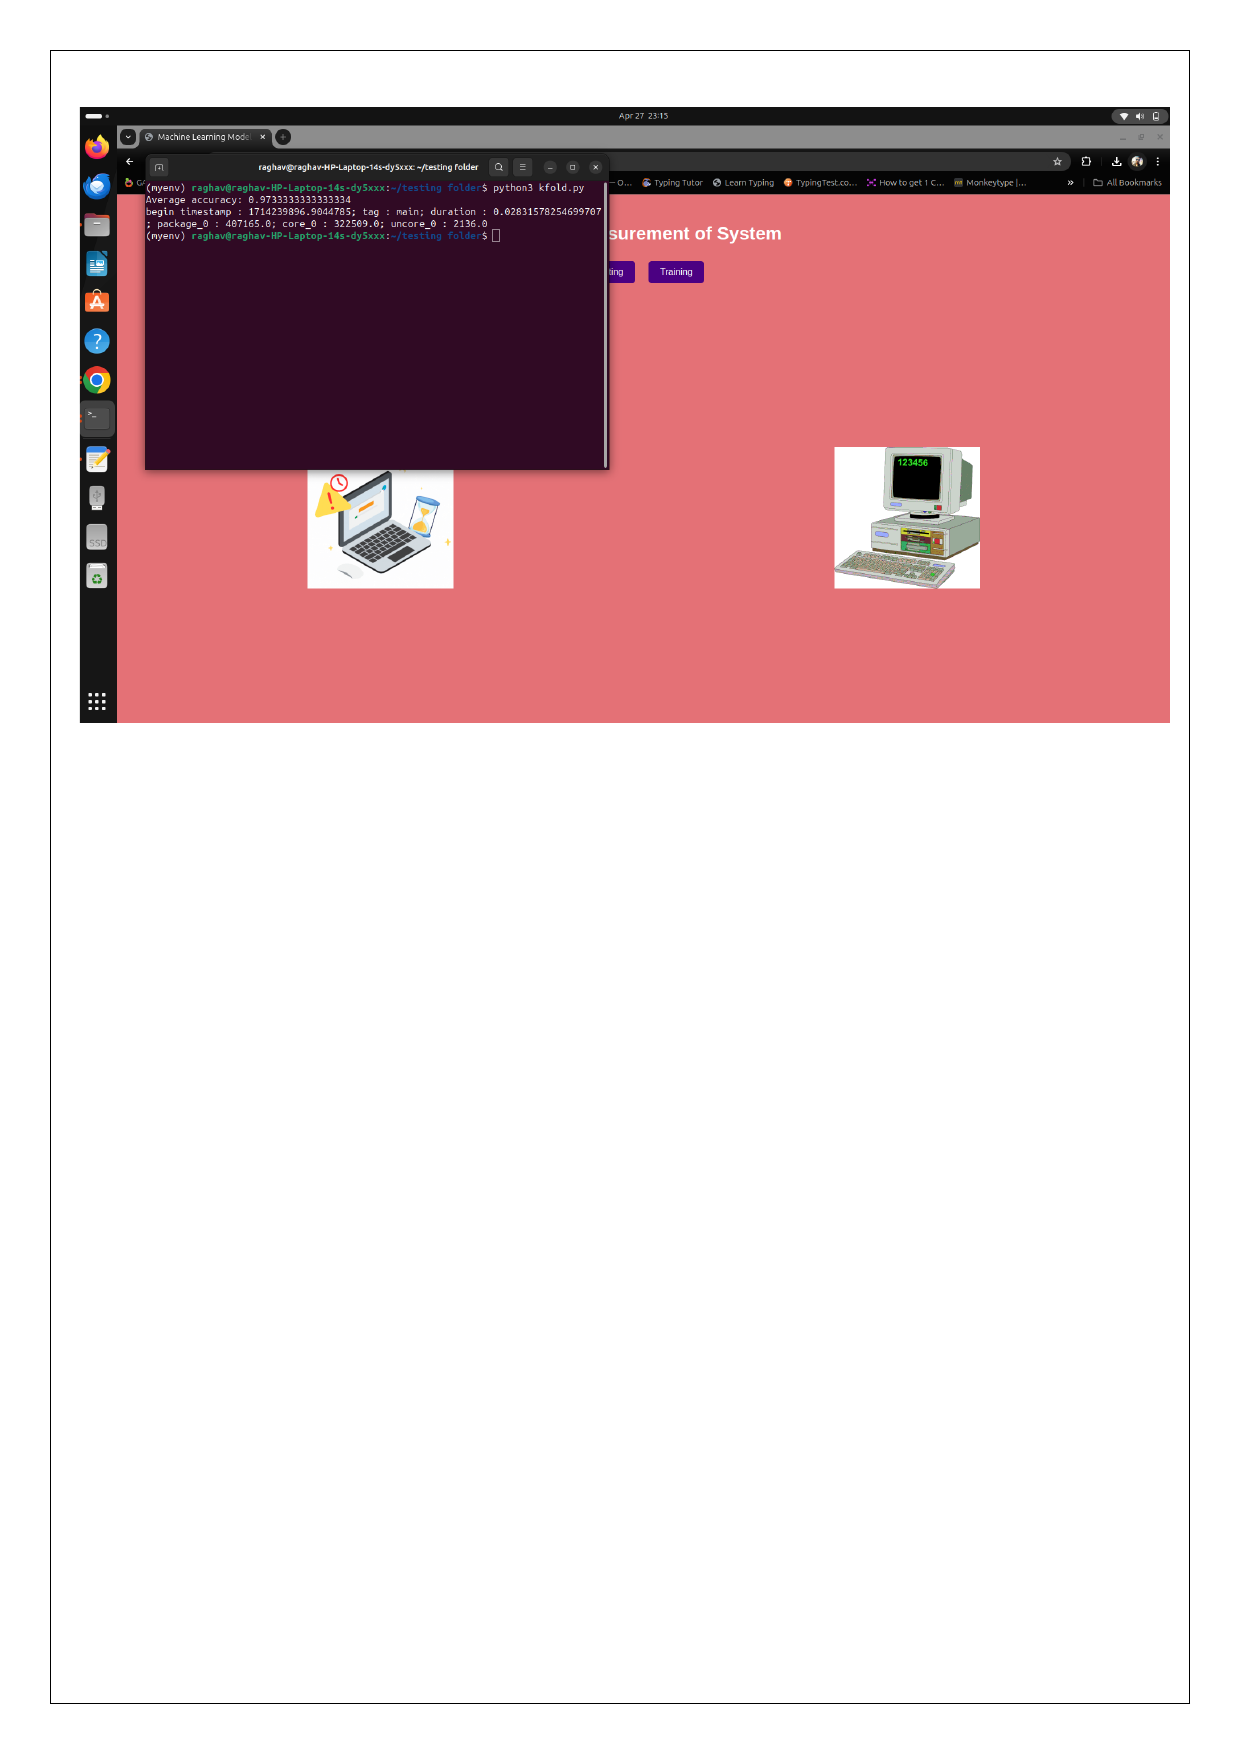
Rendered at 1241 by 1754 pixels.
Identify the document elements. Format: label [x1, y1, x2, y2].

picture [79, 107, 1170, 723]
